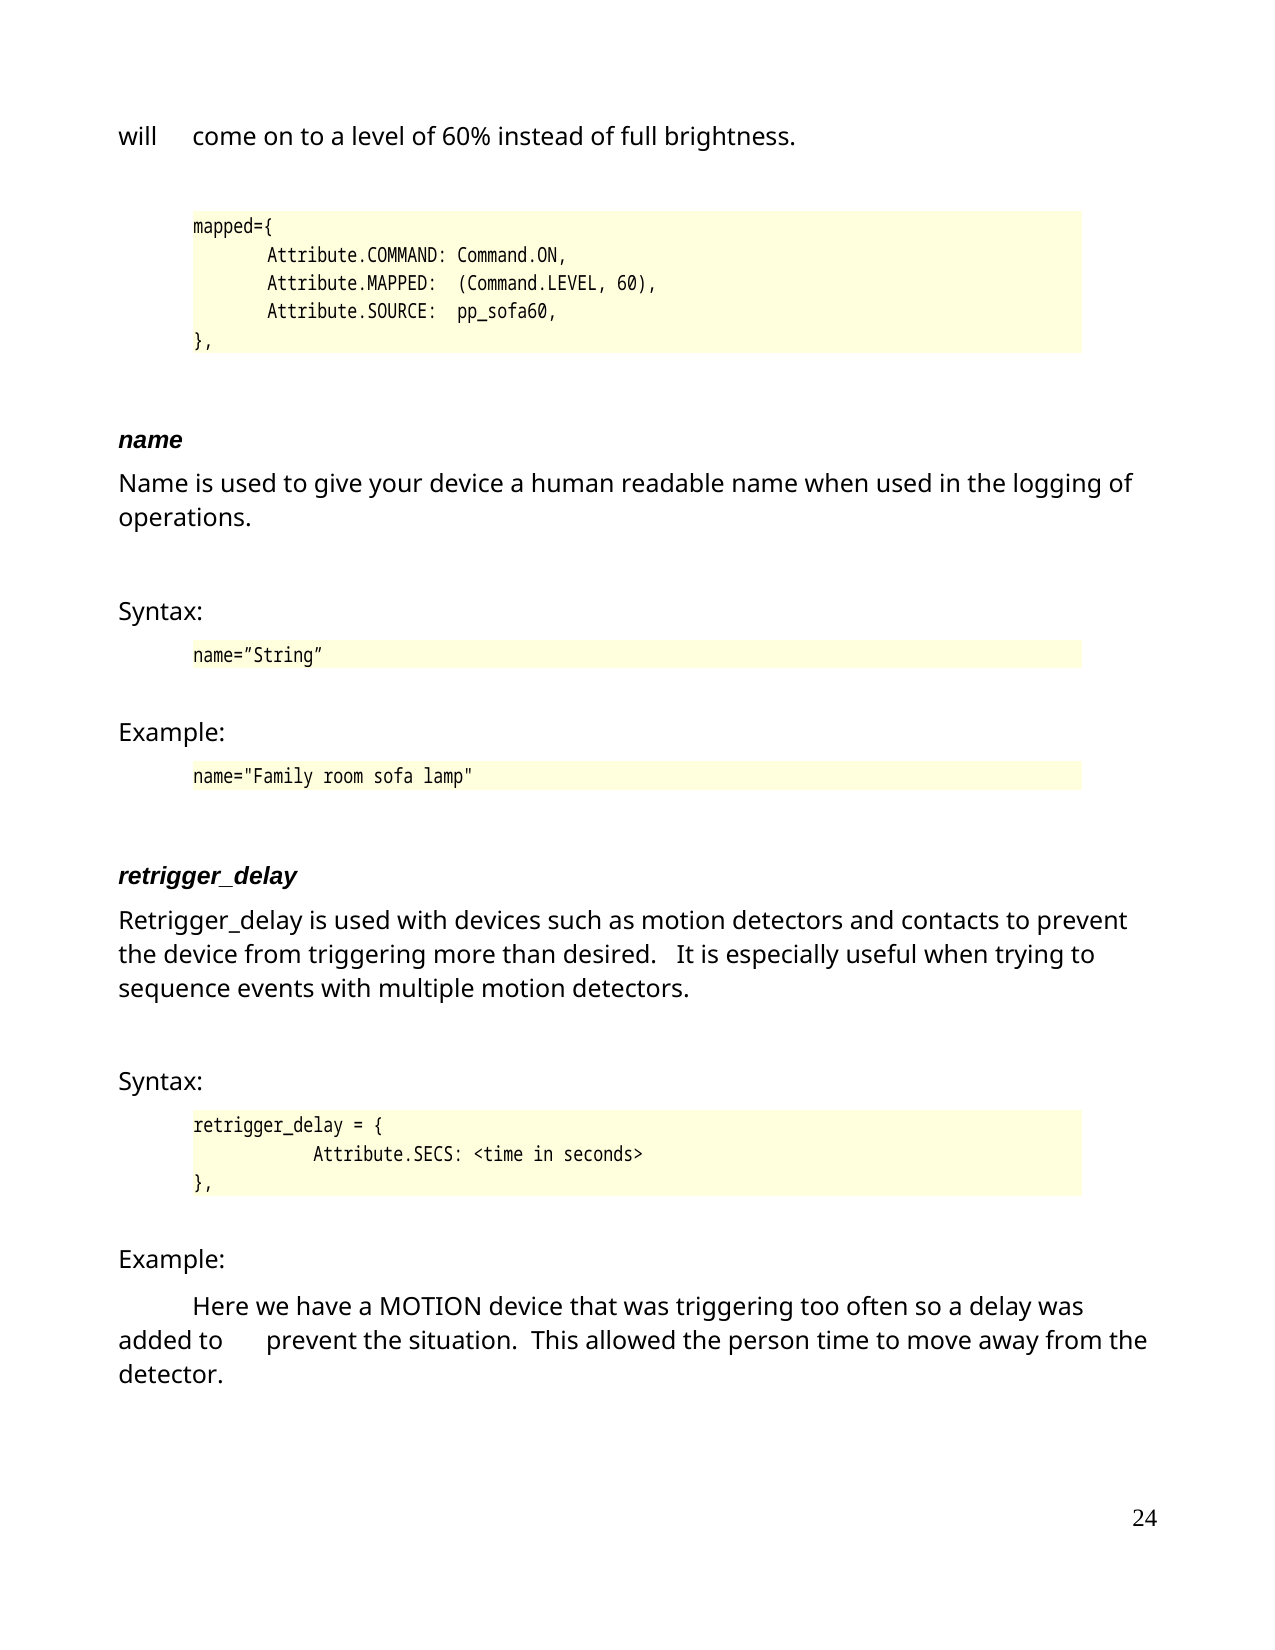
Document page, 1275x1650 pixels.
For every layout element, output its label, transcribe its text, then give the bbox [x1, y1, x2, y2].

text Attribute.SECS: <time in seconds> [193, 1139, 1082, 1167]
text Name is used to give your device a human readable name when used in the logging of operations. [118, 466, 1157, 534]
text Syntax: [118, 593, 1157, 627]
text Example: [118, 715, 1157, 749]
text retrigger_delay = { [193, 1110, 1082, 1139]
text Attribute.COMMAND: Command.ON, [193, 240, 1082, 268]
text Retrigger_delay is used with devices such as motion detectors and contacts to prevent the device from triggering more than desired. It is especially useful when trying to sequence events with multiple motion detectors. [118, 902, 1157, 1004]
subtitle name [118, 425, 1157, 453]
text }, [193, 325, 1082, 353]
text Example: [118, 1242, 1157, 1276]
text name="Family room sofa lamp" [193, 761, 1082, 790]
text Syntax: [118, 1064, 1157, 1098]
text mapped={ [193, 211, 1082, 240]
text }, [193, 1167, 1082, 1196]
subtitle retrigger_delay [118, 861, 1157, 890]
text Here we have a MOTION device that was triggering too often so a delay was added to prevent the situation. This allowed the person time to move away from the detector. [118, 1289, 1157, 1391]
text name=”String” [193, 640, 1082, 668]
text will come on to a level of 60% instead of full brightness. [118, 118, 1157, 152]
text Attribute.SOURCE: pp_sofa60, [193, 297, 1082, 325]
text Attribute.MAPPED: (Command.LEVEL, 60), [193, 268, 1082, 297]
